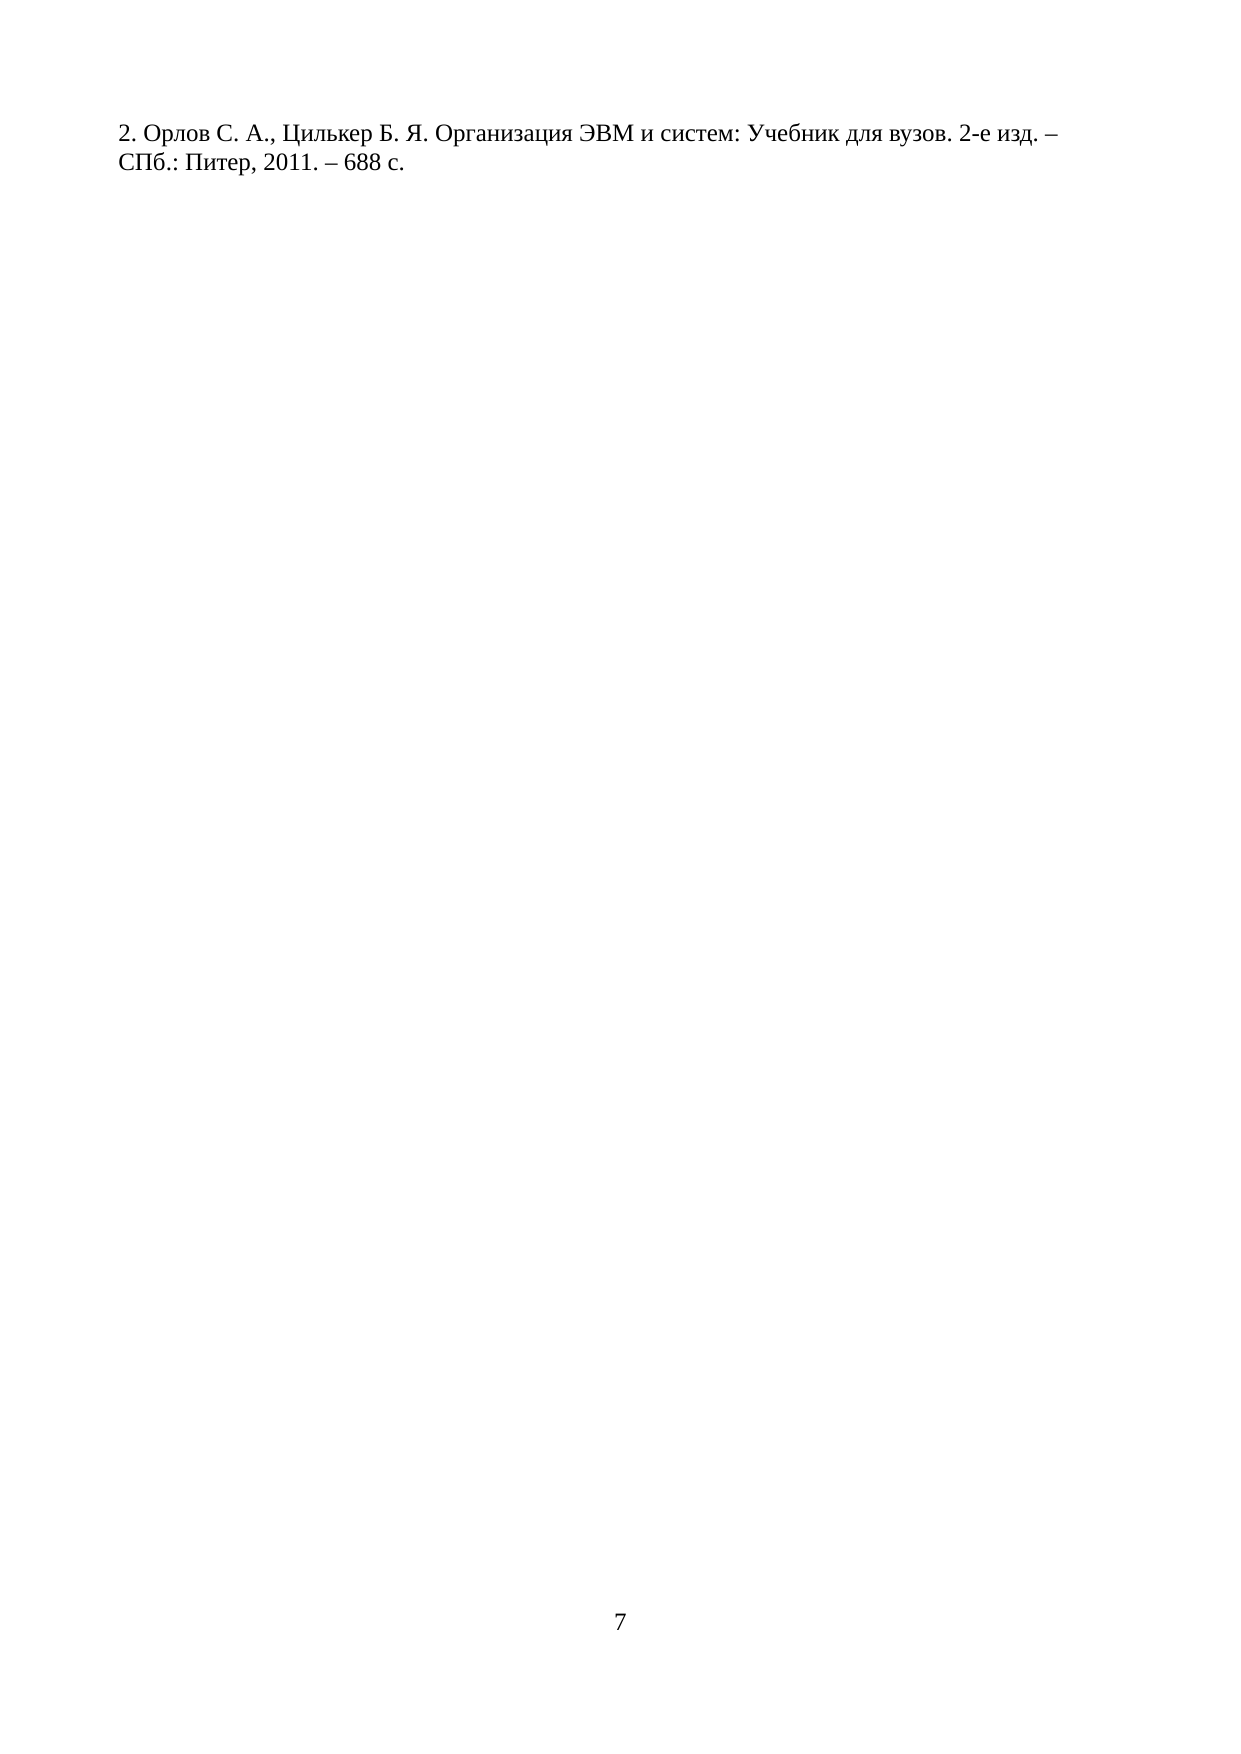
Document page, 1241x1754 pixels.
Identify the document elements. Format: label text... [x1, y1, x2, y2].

list 2. Орлов С. А., Цилькер Б. Я. Организация ЭВМ и систем: Учебник для вузов. 2-е изд. – СПб.: Питер, 2011. – 688 с. [118, 118, 1122, 176]
